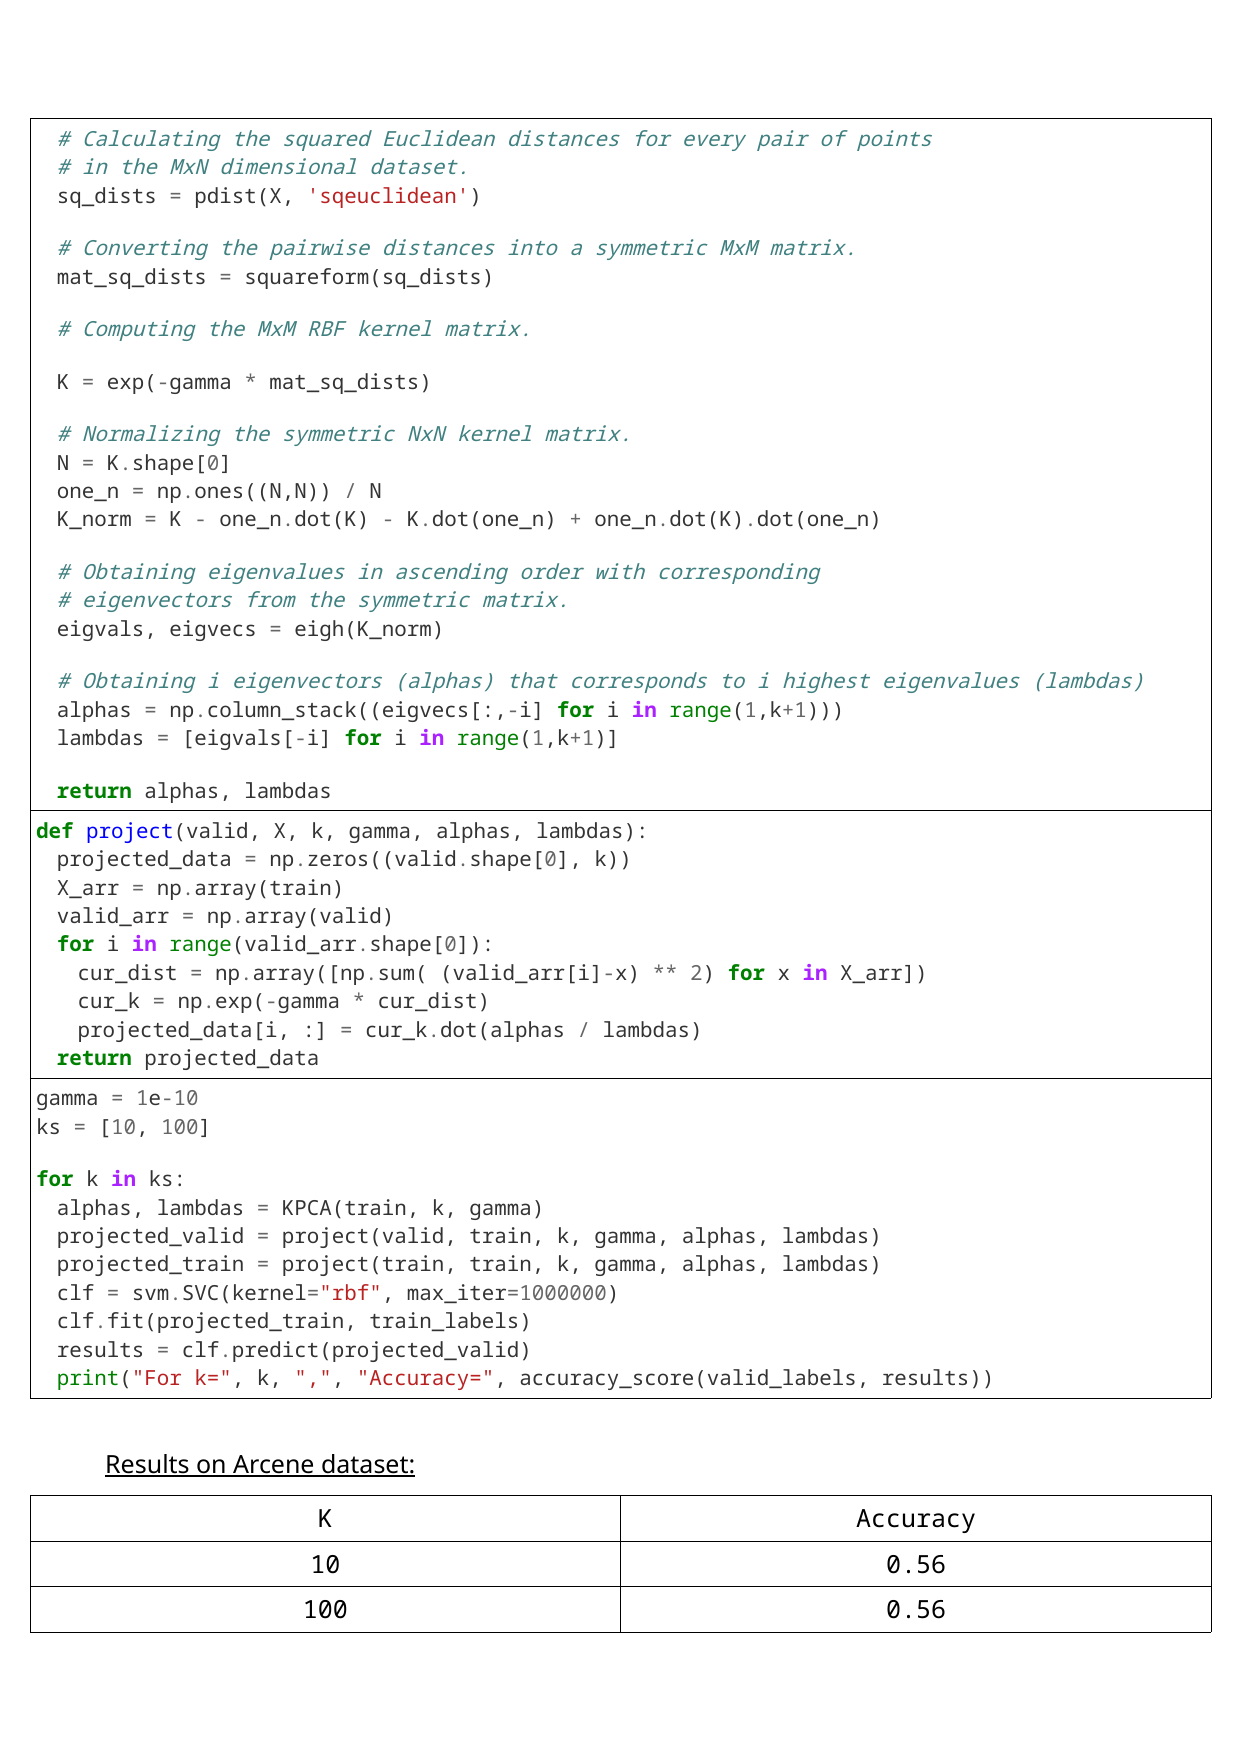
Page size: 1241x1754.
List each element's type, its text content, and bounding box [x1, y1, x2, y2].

table_header Accuracy [621, 1496, 1211, 1541]
list Results on Arcene dataset: [67, 1446, 1211, 1480]
table_header K [31, 1496, 620, 1541]
table_cell 10 [31, 1542, 620, 1586]
table_cell def project(valid, X, k, gamma, alphas, lambdas): projected_data = np.zeros((valid.shape[0], k)) X_arr = np.array(train) valid_arr = np.array(valid) for i in range(valid_arr.shape[0]): cur_dist = np.array([np.sum( (valid_arr[i]-x) ** 2) for x in X_arr]) cur_k = np.exp(-gamma * cur_dist) projected_data[i, :] = cur_k.dot(alphas / lambdas) return projected_data [31, 811, 1211, 1077]
table_cell 0.56 [621, 1587, 1211, 1632]
table_cell 0.56 [621, 1542, 1211, 1586]
table_cell # Calculating the squared Euclidean distances for every pair of points # in the MxN dimensional dataset. sq_dists = pdist(X, 'sqeuclidean') # Converting the pairwise distances into a symmetric MxM matrix. mat_sq_dists = squareform(sq_dists) # Computing the MxM RBF kernel matrix. K = exp(-gamma * mat_sq_dists) # Normalizing the symmetric NxN kernel matrix. N = K.shape[0] one_n = np.ones((N,N)) / N K_norm = K - one_n.dot(K) - K.dot(one_n) + one_n.dot(K).dot(one_n) # Obtaining eigenvalues in ascending order with corresponding # eigenvectors from the symmetric matrix. eigvals, eigvecs = eigh(K_norm) # Obtaining i eigenvectors (alphas) that corresponds to i highest eigenvalues (lambdas) alphas = np.column_stack((eigvecs[:,-i] for i in range(1,k+1))) lambdas = [eigvals[-i] for i in range(1,k+1)] return alphas, lambdas [31, 119, 1211, 810]
table_cell 100 [31, 1587, 620, 1632]
table_cell gamma = 1e-10 ks = [10, 100] for k in ks: alphas, lambdas = KPCA(train, k, gamma) projected_valid = project(valid, train, k, gamma, alphas, lambdas) projected_train = project(train, train, k, gamma, alphas, lambdas) clf = svm.SVC(kernel="rbf", max_iter=1000000) clf.fit(projected_train, train_labels) results = clf.predict(projected_valid) print("For k=", k, ",", "Accuracy=", accuracy_score(valid_labels, results)) [31, 1079, 1211, 1397]
